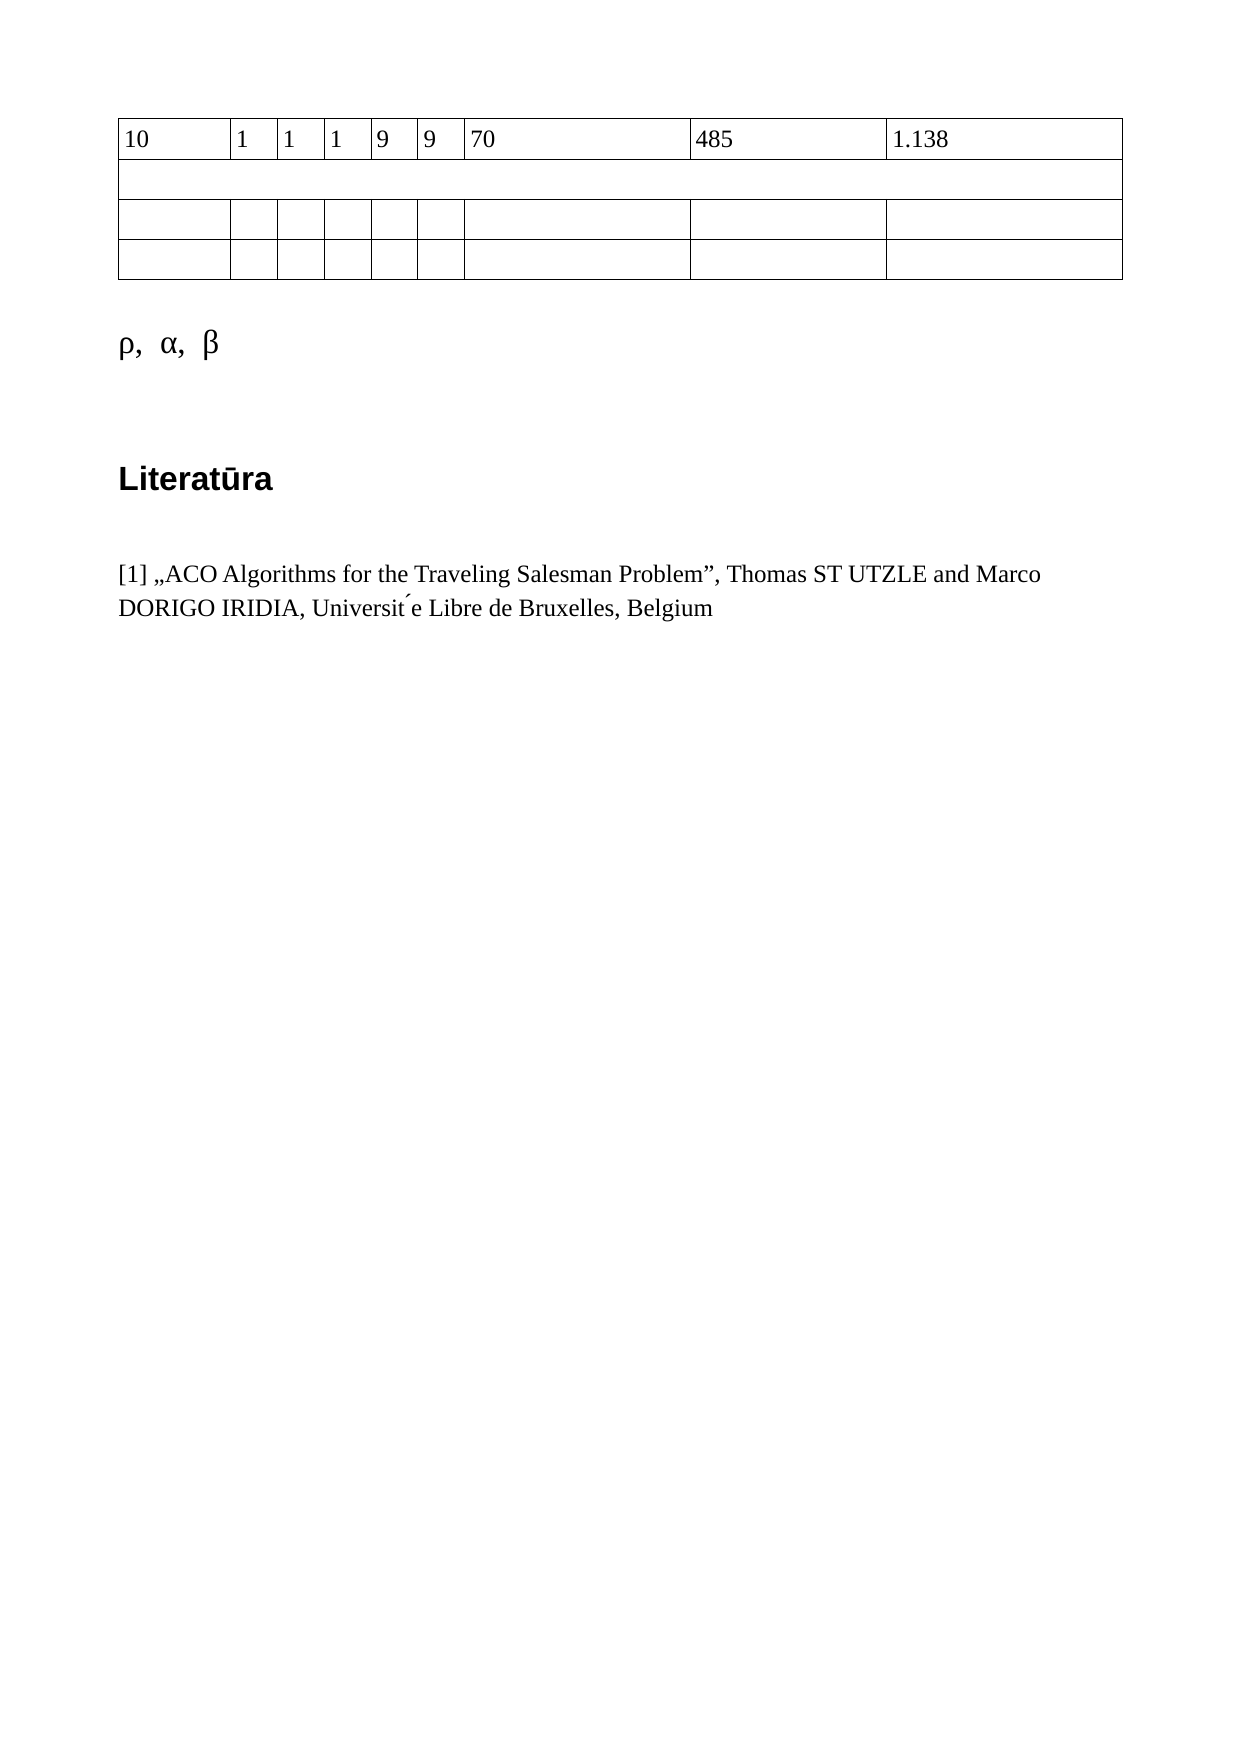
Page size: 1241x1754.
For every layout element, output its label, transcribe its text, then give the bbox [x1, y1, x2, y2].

text [1] „ACO Algorithms for the Traveling Salesman Problem”, Thomas ST UTZLE and Marco DORIGO IRIDIA, Universit ́e Libre de Bruxelles, Belgium [118, 559, 1122, 622]
table_cell [119, 240, 230, 279]
table_cell [418, 240, 464, 279]
table_cell 10 [119, 119, 230, 158]
table_cell [418, 200, 464, 239]
table_cell [465, 240, 690, 279]
table_cell 1 [325, 119, 371, 158]
table_cell [325, 200, 371, 239]
table_cell [691, 240, 886, 279]
table_cell [691, 200, 886, 239]
table_cell [372, 240, 417, 279]
table_cell 485 [691, 119, 886, 158]
table_cell 70 [465, 119, 690, 158]
table_cell [278, 240, 324, 279]
table_cell [119, 160, 1122, 199]
table_cell [887, 240, 1122, 279]
text ρ, α, β [118, 323, 1122, 361]
table_cell 9 [372, 119, 417, 158]
table_cell [119, 200, 230, 239]
table_cell 9 [418, 119, 464, 158]
table_cell [278, 200, 324, 239]
table_cell [372, 200, 417, 239]
table_cell [465, 200, 690, 239]
table_cell [231, 240, 277, 279]
table_cell [887, 200, 1122, 239]
table_cell [231, 200, 277, 239]
table_cell 1 [278, 119, 324, 158]
table_cell [325, 240, 371, 279]
table_cell 1.138 [887, 119, 1122, 158]
table_cell 1 [231, 119, 277, 158]
subtitle Literatūra [118, 459, 1122, 497]
